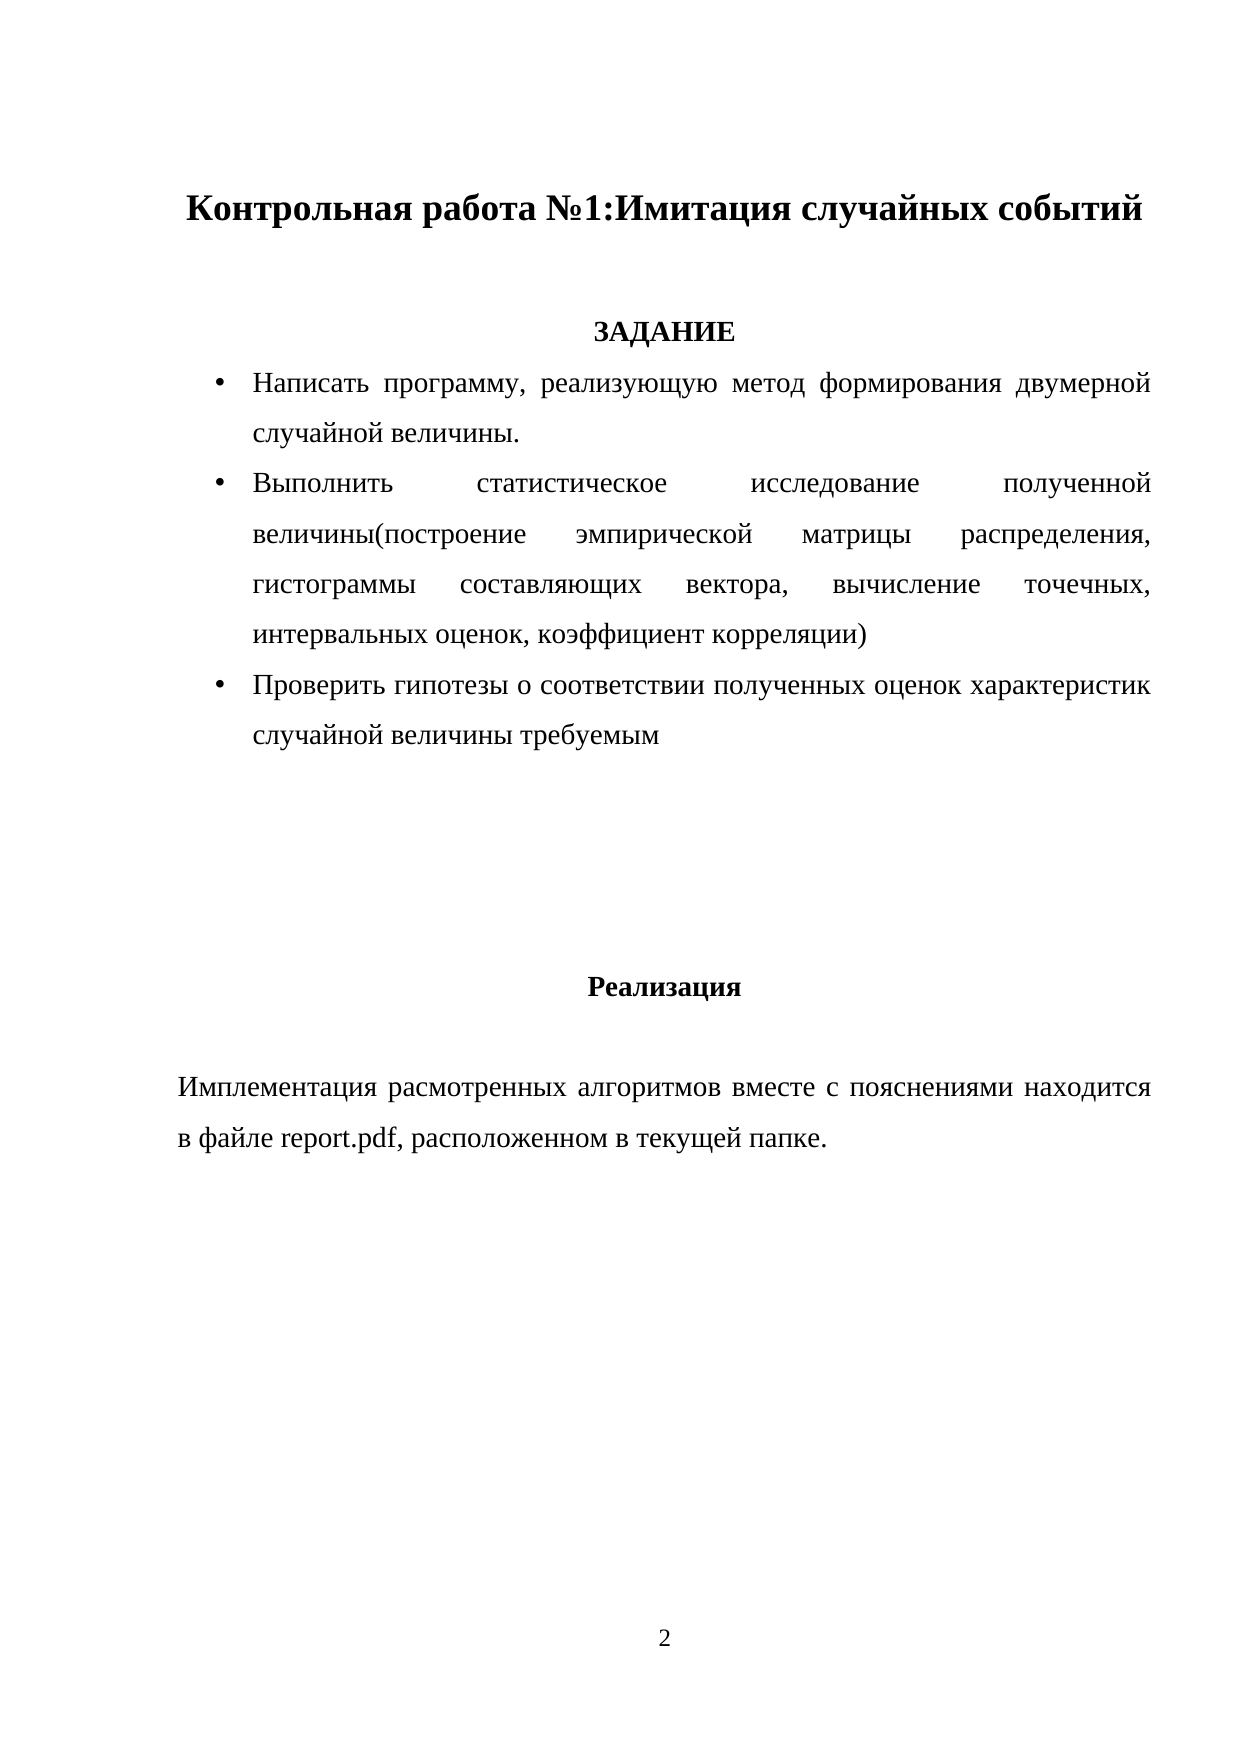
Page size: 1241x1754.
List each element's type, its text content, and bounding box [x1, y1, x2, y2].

text Реализация [177, 969, 1152, 1002]
text ЗАДАНИЕ [177, 314, 1152, 348]
text Контрольная работа №1:Имитация случайных событий [177, 185, 1152, 228]
text Имплементация расмотренных алгоритмов вместе с пояснениями находится в файле report.pdf, расположенном в текущей папке. [177, 1069, 1152, 1153]
list Проверить гипотезы о соответствии полученных оценок характеристик случайной величины требуемым [215, 667, 1152, 751]
list Выполнить статистическое исследование полученной величины(построение эмпирической матрицы распределения, гистограммы составляющих вектора, вычисление точечных, интервальных оценок, коэффициент корреляции) [215, 466, 1152, 650]
list Написать программу, реализующую метод формирования двумерной случайной величины. [215, 365, 1152, 449]
